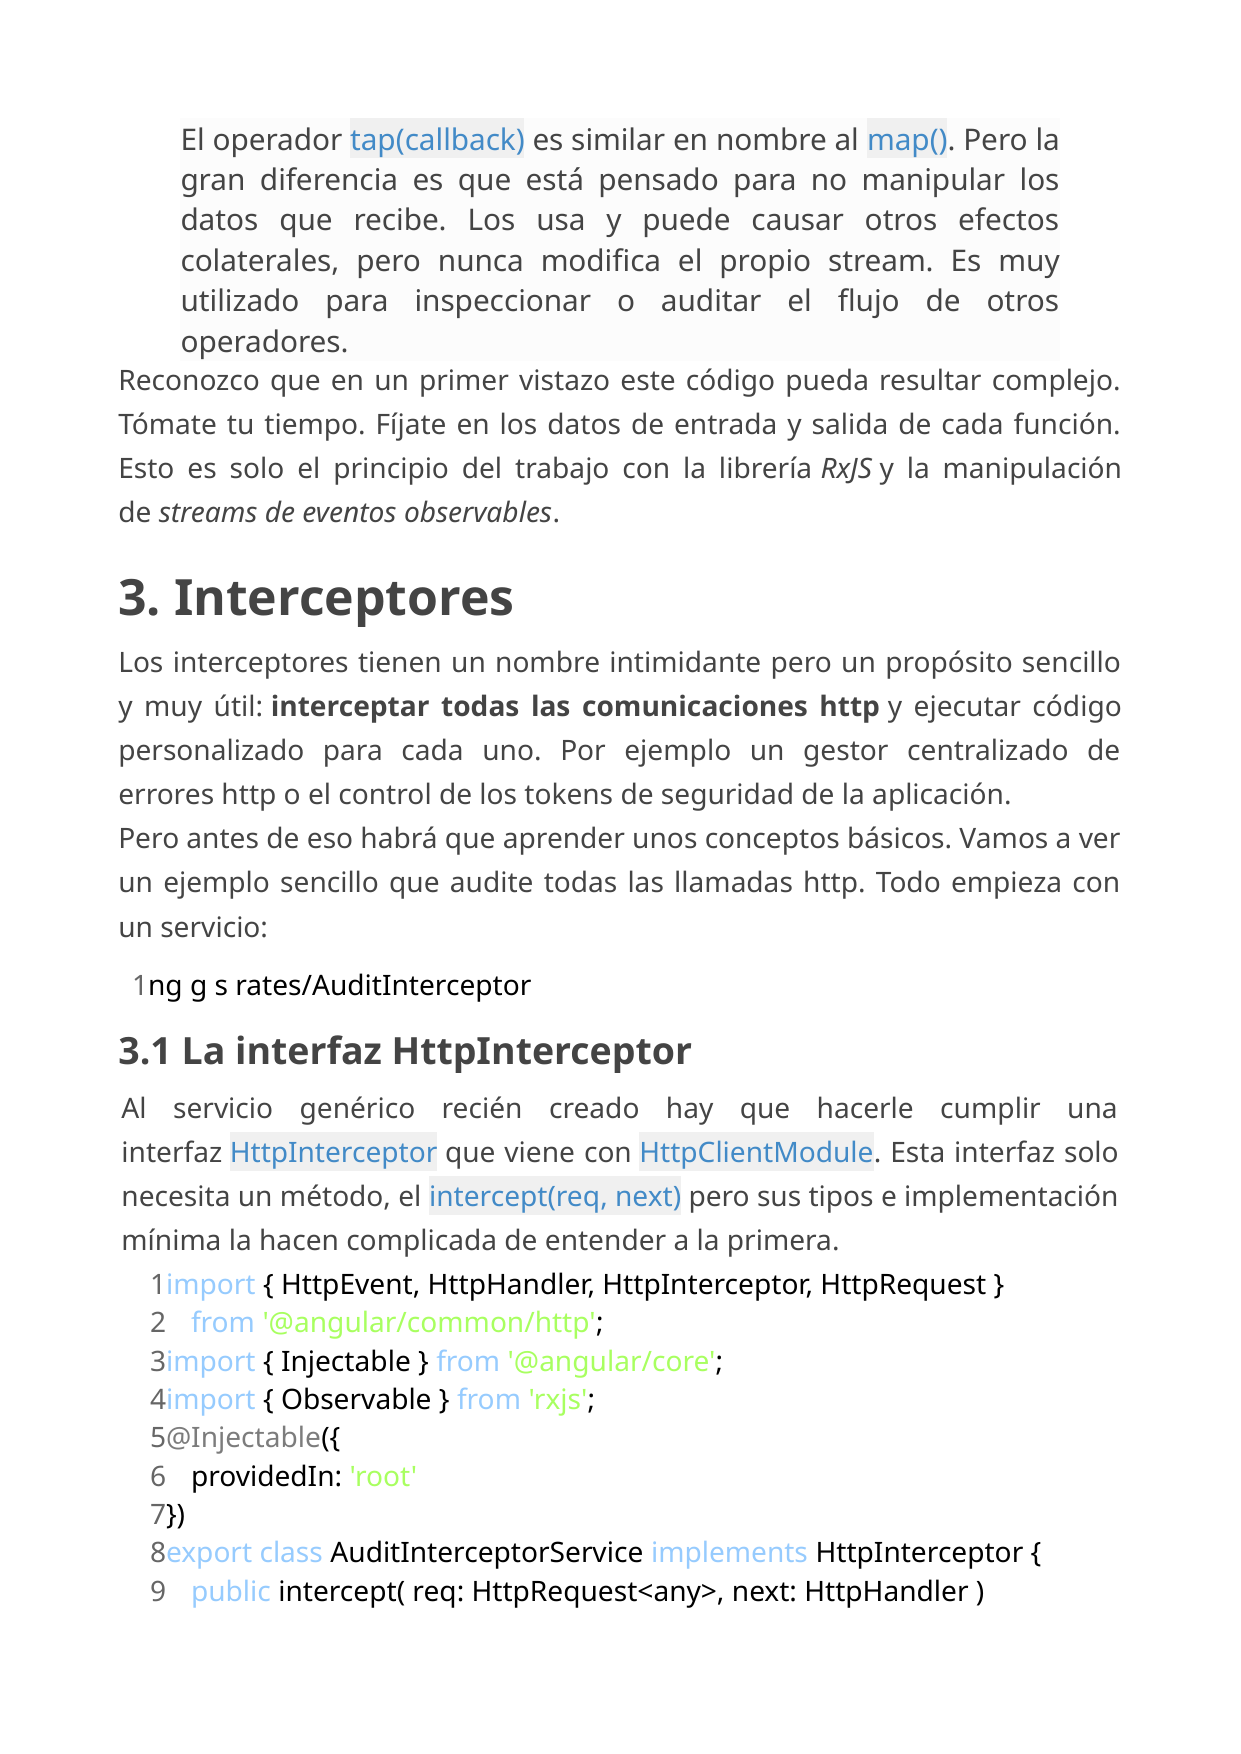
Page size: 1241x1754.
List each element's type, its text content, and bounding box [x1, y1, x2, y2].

table_header import { HttpEvent, HttpHandler, HttpInterceptor, HttpRequest } from '@angular/common/http'; import { Injectable } from '@angular/core'; import { Observable } from 'rxjs'; @Injectable({ providedIn: 'root' }) export class AuditInterceptorService implements HttpInterceptor { public intercept( req: HttpRequest<any>, next: HttpHandler ) [166, 1265, 1121, 1609]
subtitle 3.1 La interfaz HttpInterceptor [118, 1025, 1122, 1076]
text Al servicio genérico recién creado hay que hacerle cumplir una interfaz HttpInterceptor que viene con HttpClientModule. Esta interfaz solo necesita un método, el intercept(req, next) pero sus tipos e implementación mínima la hacen complicada de entender a la primera. [121, 1088, 1119, 1259]
text Pero antes de eso habrá que aprender unos conceptos básicos. Vamos a ver un ejemplo sencillo que audite todas las llamadas http. Todo empieza con un servicio: [118, 819, 1122, 945]
text El operador tap(callback) es similar en nombre al map(). Pero la gran diferencia es que está pensado para no manipular los datos que recibe. Los usa y puede causar otros efectos colaterales, pero nunca modifica el propio stream. Es muy utilizado para inspeccionar o auditar el flujo de otros operadores. [180, 118, 1060, 361]
text Reconozco que en un primer vistazo este código pueda resultar complejo. Tómate tu tiempo. Fíjate en los datos de entrada y salida de cada función. Esto es solo el principio del trabajo con la librería RxJS y la manipulación de streams de eventos observables. [118, 361, 1122, 531]
table_header 1 [118, 966, 148, 1004]
subtitle 3. Interceptores [118, 562, 1122, 630]
text Los interceptores tienen un nombre intimidante pero un propósito sencillo y muy útil: interceptar todas las comunicaciones http y ejecutar código personalizado para cada uno. Por ejemplo un gestor centralizado de errores http o el control de los tokens de seguridad de la aplicación. [118, 642, 1122, 813]
table_header 1 2 3 4 5 6 7 8 9 [118, 1265, 166, 1609]
table_header ng g s rates/AuditInterceptor [148, 966, 568, 1004]
